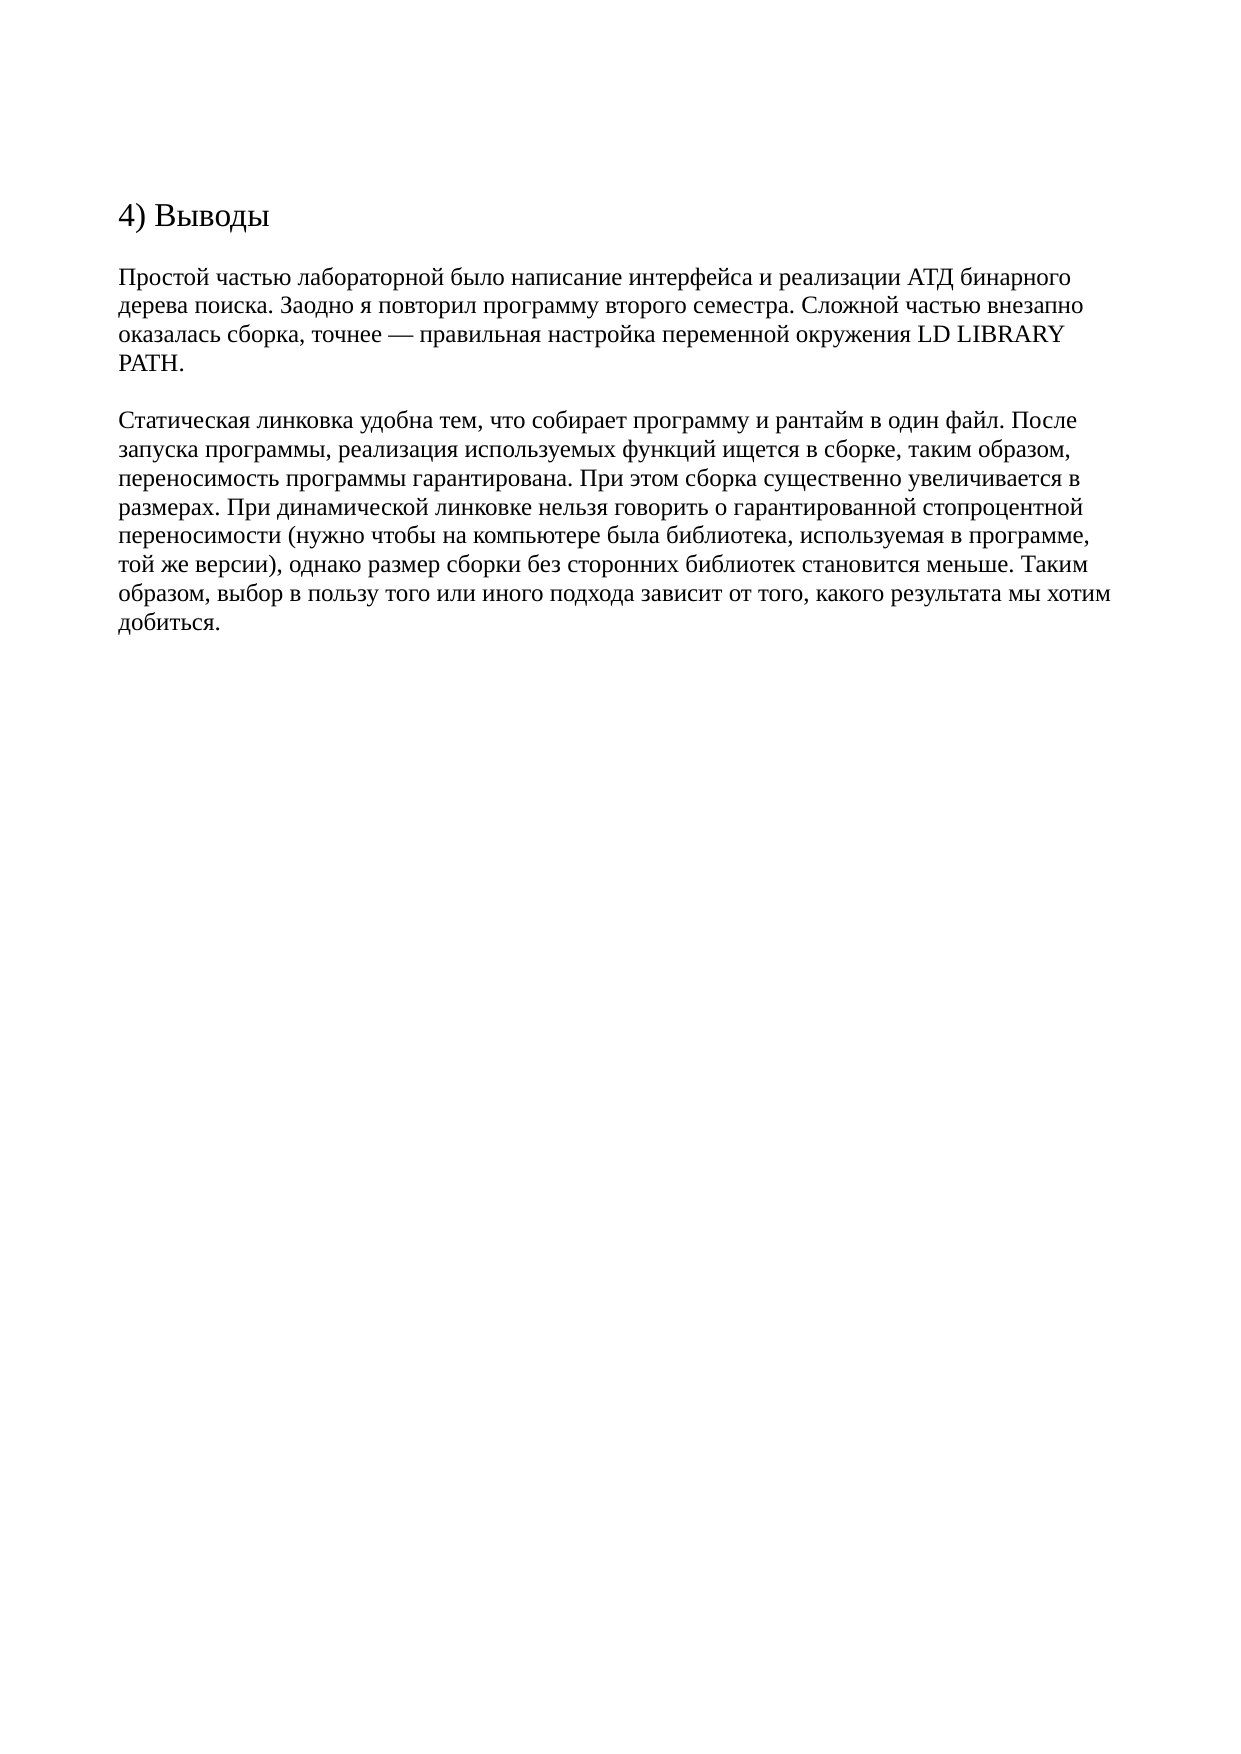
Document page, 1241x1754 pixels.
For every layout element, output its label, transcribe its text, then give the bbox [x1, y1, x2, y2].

text Статическая линковка удобна тем, что собирает программу и рантайм в один файл. После запуска программы, реализация используемых функций ищется в сборке, таким образом, переносимость программы гарантирована. При этом сборка существенно увеличивается в размерах. При динамической линковке нельзя говорить о гарантированной стопроцентной переносимости (нужно чтобы на компьютере была библиотека, используемая в программе, той же версии), однако размер сборки без сторонних библиотек становится меньше. Таким образом, выбор в пользу того или иного подхода зависит от того, какого результата мы хотим добиться. [118, 406, 1122, 636]
text Простой частью лабораторной было написание интерфейса и реализации АТД бинарного дерева поиска. Заодно я повторил программу второго семестра. Сложной частью внезапно оказалась сборка, точнее — правильная настройка переменной окружения LD LIBRARY PATH. [118, 262, 1122, 377]
text 4) Выводы [118, 195, 1122, 233]
